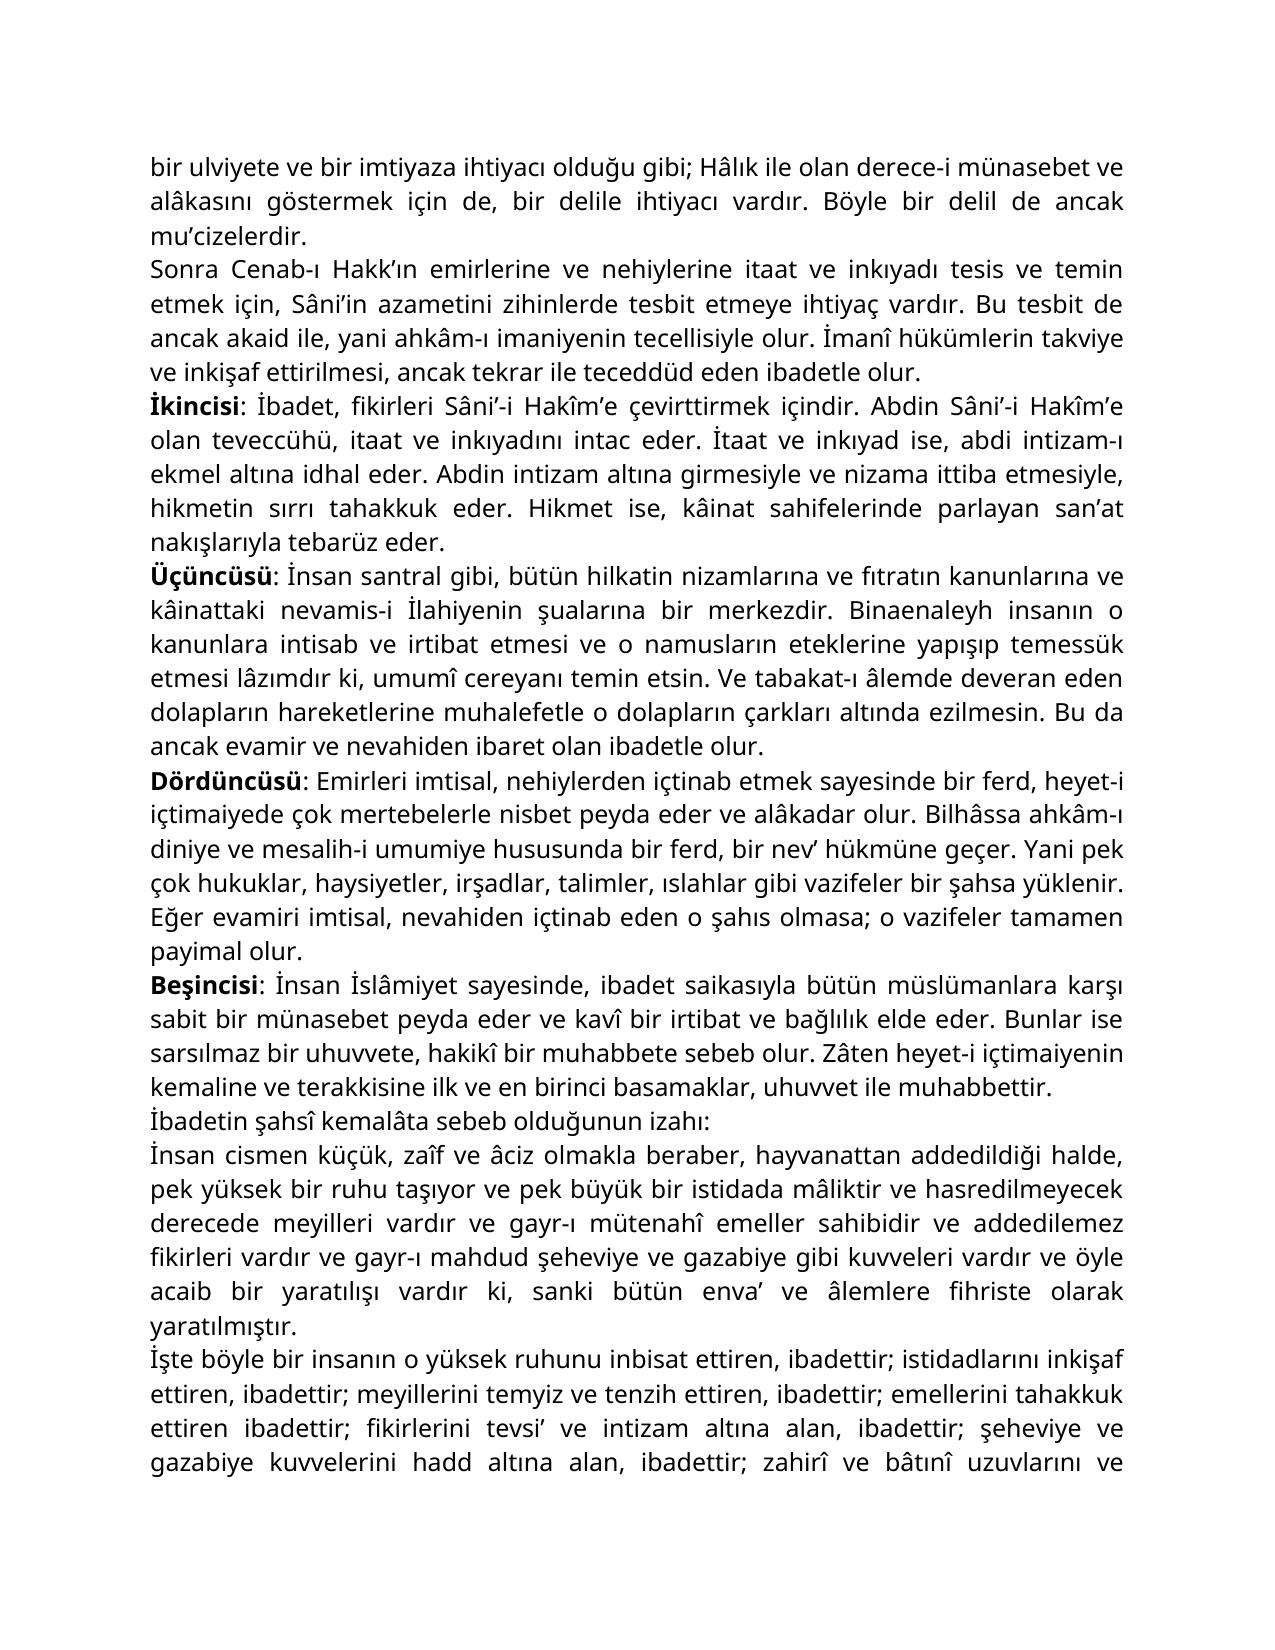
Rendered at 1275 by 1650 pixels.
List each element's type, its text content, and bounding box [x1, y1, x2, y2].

text Dördüncüsü: Emirleri imtisal, nehiylerden içtinab etmek sayesinde bir ferd, heyet-i içtimaiyede çok mertebelerle nisbet peyda eder ve alâkadar olur. Bilhâssa ahkâm-ı diniye ve mesalih-i umumiye hususunda bir ferd, bir nev’ hükmüne geçer. Yani pek çok hukuklar, haysiyetler, irşadlar, talimler, ıslahlar gibi vazifeler bir şahsa yüklenir. Eğer evamiri imtisal, nevahiden içtinab eden o şahıs olmasa; o vazifeler tamamen payimal olur. [150, 763, 1125, 967]
text İbadetin şahsî kemalâta sebeb olduğunun izahı: [150, 1104, 1125, 1138]
text Üçüncüsü: İnsan santral gibi, bütün hilkatin nizamlarına ve fıtratın kanunlarına ve kâinattaki nevamis-i İlahiyenin şualarına bir merkezdir. Binaenaleyh insanın o kanunlara intisab ve irtibat etmesi ve o namusların eteklerine yapışıp temessük etmesi lâzımdır ki, umumî cereyanı temin etsin. Ve tabakat-ı âlemde deveran eden dolapların hareketlerine muhalefetle o dolapların çarkları altında ezilmesin. Bu da ancak evamir ve nevahiden ibaret olan ibadetle olur. [150, 559, 1125, 763]
text Sonra Cenab-ı Hakk’ın emirlerine ve nehiylerine itaat ve inkıyadı tesis ve temin etmek için, Sâni’in azametini zihinlerde tesbit etmeye ihtiyaç vardır. Bu tesbit de ancak akaid ile, yani ahkâm-ı imaniyenin tecellisiyle olur. İmanî hükümlerin takviye ve inkişaf ettirilmesi, ancak tekrar ile teceddüd eden ibadetle olur. [150, 252, 1125, 388]
text İşte böyle bir insanın o yüksek ruhunu inbisat ettiren, ibadettir; istidadlarını inkişaf ettiren, ibadettir; meyillerini temyiz ve tenzih ettiren, ibadettir; emellerini tahakkuk ettiren ibadettir; fikirlerini tevsi’ ve intizam altına alan, ibadettir; şeheviye ve gazabiye kuvvelerini hadd altına alan, ibadettir; zahirî ve bâtınî uzuvlarını ve [150, 1342, 1125, 1478]
text İnsan cismen küçük, zaîf ve âciz olmakla beraber, hayvanattan addedildiği halde, pek yüksek bir ruhu taşıyor ve pek büyük bir istidada mâliktir ve hasredilmeyecek derecede meyilleri vardır ve gayr-ı mütenahî emeller sahibidir ve addedilemez fikirleri vardır ve gayr-ı mahdud şeheviye ve gazabiye gibi kuvveleri vardır ve öyle acaib bir yaratılışı vardır ki, sanki bütün enva’ ve âlemlere fihriste olarak yaratılmıştır. [150, 1138, 1125, 1342]
text İkincisi: İbadet, fikirleri Sâni’-i Hakîm’e çevirttirmek içindir. Abdin Sâni’-i Hakîm’e olan teveccühü, itaat ve inkıyadını intac eder. İtaat ve inkıyad ise, abdi intizam-ı ekmel altına idhal eder. Abdin intizam altına girmesiyle ve nizama ittiba etmesiyle, hikmetin sırrı tahakkuk eder. Hikmet ise, kâinat sahifelerinde parlayan san’at nakışlarıyla tebarüz eder. [150, 388, 1125, 559]
text Beşincisi: İnsan İslâmiyet sayesinde, ibadet saikasıyla bütün müslümanlara karşı sabit bir münasebet peyda eder ve kavî bir irtibat ve bağlılık elde eder. Bunlar ise sarsılmaz bir uhuvvete, hakikî bir muhabbete sebeb olur. Zâten heyet-i içtimaiyenin kemaline ve terakkisine ilk ve en birinci basamaklar, uhuvvet ile muhabbettir. [150, 967, 1125, 1104]
text bir ulviyete ve bir imtiyaza ihtiyacı olduğu gibi; Hâlık ile olan derece-i münasebet ve alâkasını göstermek için de, bir delile ihtiyacı vardır. Böyle bir delil de ancak mu’cizelerdir. [150, 150, 1125, 252]
